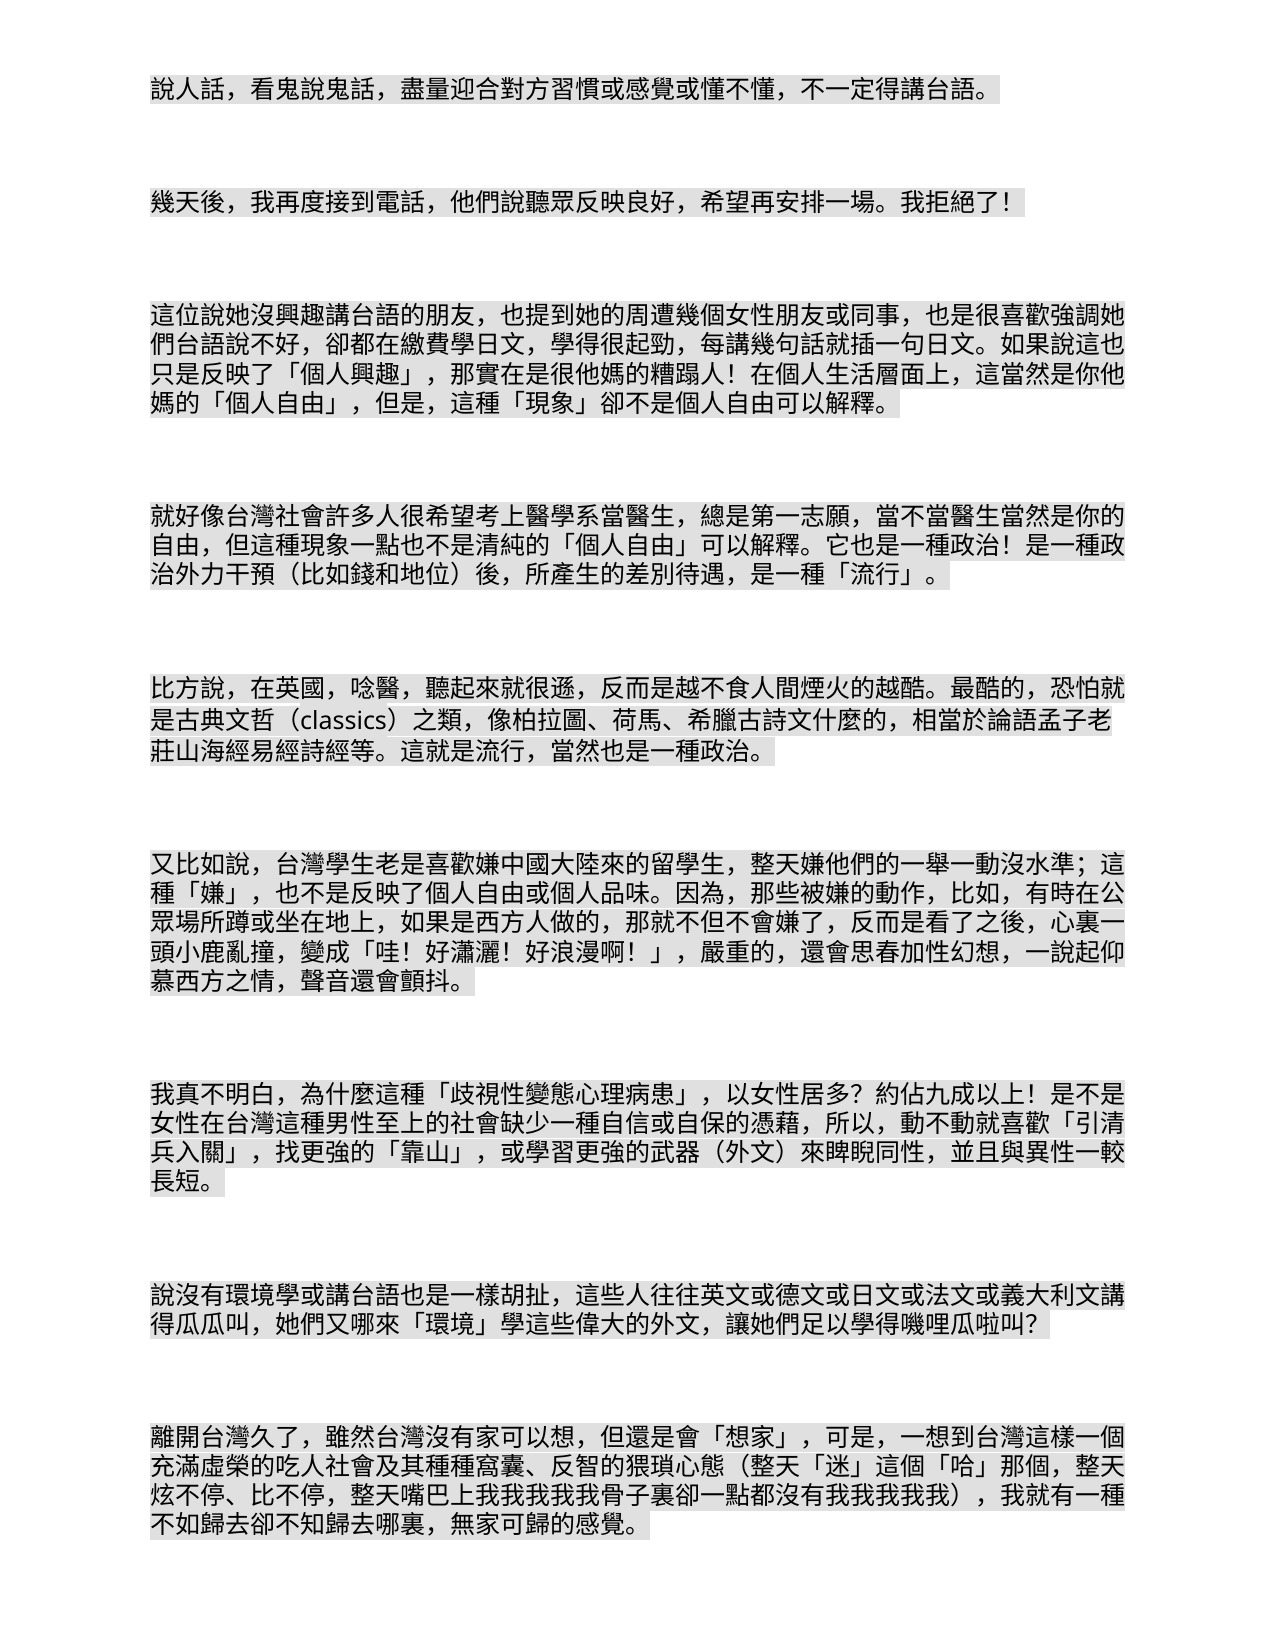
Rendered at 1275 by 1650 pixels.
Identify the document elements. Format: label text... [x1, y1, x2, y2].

text 我真不明白，為什麼這種「歧視性變態心理病患」，以女性居多？約佔九成以上！是不是女性在台灣這種男性至上的社會缺少一種自信或自保的憑藉，所以，動不動就喜歡「引清兵入關」，找更強的「靠山」，或學習更強的武器（外文）來睥睨同性，並且與異性一較長短。 [150, 1080, 1125, 1197]
text 這位說她沒興趣講台語的朋友，也提到她的周遭幾個女性朋友或同事，也是很喜歡強調她們台語說不好，卻都在繳費學日文，學得很起勁，每講幾句話就插一句日文。如果說這也只是反映了「個人興趣」，那實在是很他媽的糟蹋人！在個人生活層面上，這當然是你他媽的「個人自由」，但是，這種「現象」卻不是個人自由可以解釋。 [150, 301, 1125, 418]
text 說人話，看鬼說鬼話，盡量迎合對方習慣或感覺或懂不懂，不一定得講台語。 [150, 75, 1125, 104]
text 比方說，在英國，唸醫，聽起來就很遜，反而是越不食人間煙火的越酷。最酷的，恐怕就是古典文哲（classics）之類，像柏拉圖、荷馬、希臘古詩文什麼的，相當於論語孟子老莊山海經易經詩經等。這就是流行，當然也是一種政治。 [150, 674, 1125, 766]
text 又比如說，台灣學生老是喜歡嫌中國大陸來的留學生，整天嫌他們的一舉一動沒水準；這種「嫌」，也不是反映了個人自由或個人品味。因為，那些被嫌的動作，比如，有時在公眾場所蹲或坐在地上，如果是西方人做的，那就不但不會嫌了，反而是看了之後，心裏一頭小鹿亂撞，變成「哇！好瀟灑！好浪漫啊！」，嚴重的，還會思春加性幻想，一說起仰慕西方之情，聲音還會顫抖。 [150, 850, 1125, 996]
text 說沒有環境學或講台語也是一樣胡扯，這些人往往英文或德文或日文或法文或義大利文講得瓜瓜叫，她們又哪來「環境」學這些偉大的外文，讓她們足以學得嘰哩瓜啦叫？ [150, 1281, 1125, 1339]
text 就好像台灣社會許多人很希望考上醫學系當醫生，總是第一志願，當不當醫生當然是你的自由，但這種現象一點也不是清純的「個人自由」可以解釋。它也是一種政治！是一種政治外力干預（比如錢和地位）後，所產生的差別待遇，是一種「流行」。 [150, 502, 1125, 590]
text 離開台灣久了，雖然台灣沒有家可以想，但還是會「想家」，可是，一想到台灣這樣一個充滿虛榮的吃人社會及其種種窩囊、反智的猥瑣心態（整天「迷」這個「哈」那個，整天炫不停、比不停，整天嘴巴上我我我我我骨子裏卻一點都沒有我我我我我），我就有一種不如歸去卻不知歸去哪裏，無家可歸的感覺。 [150, 1423, 1125, 1540]
text 幾天後，我再度接到電話，他們說聽眾反映良好，希望再安排一場。我拒絕了！ [150, 188, 1125, 217]
